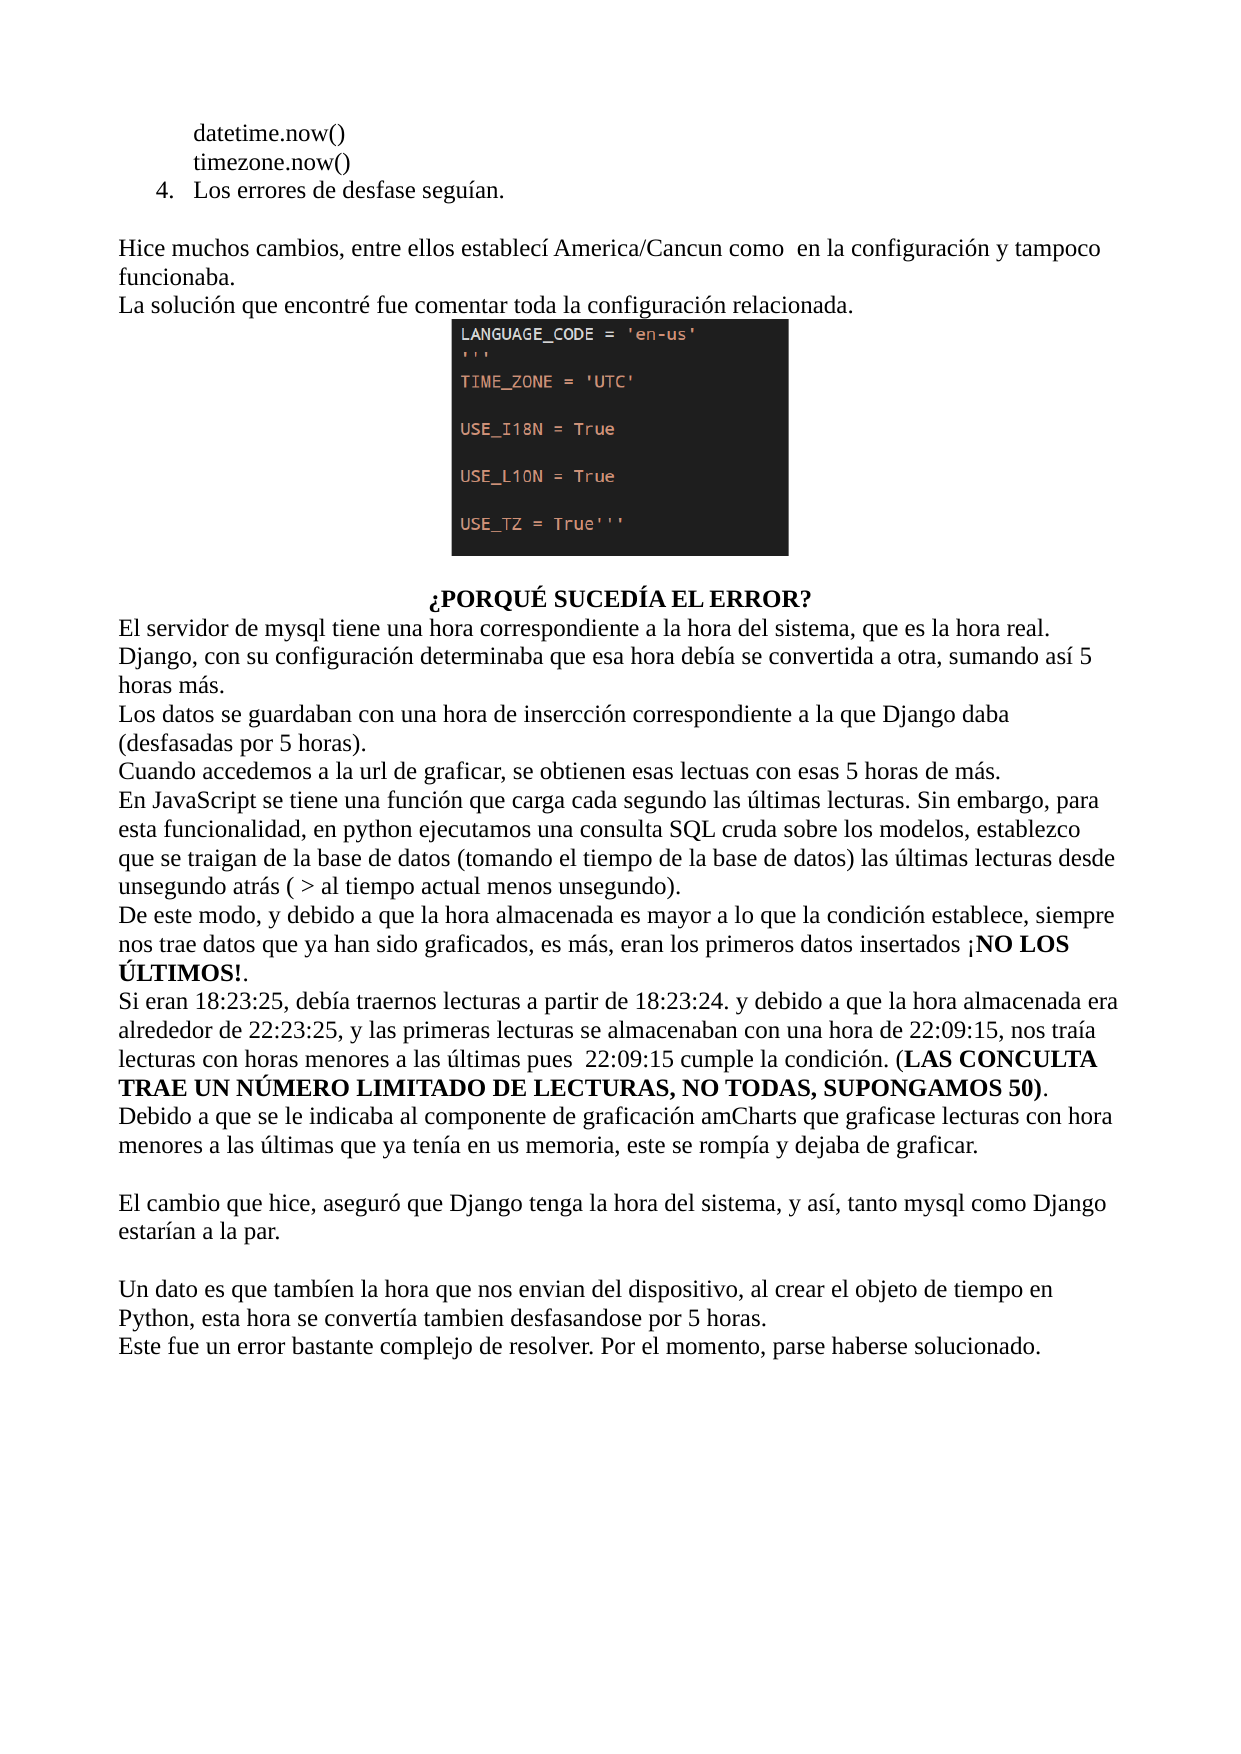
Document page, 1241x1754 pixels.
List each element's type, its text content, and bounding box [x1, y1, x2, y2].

text En JavaScript se tiene una función que carga cada segundo las últimas lecturas. Sin embargo, para esta funcionalidad, en python ejecutamos una consulta SQL cruda sobre los modelos, establezco que se traigan de la base de datos (tomando el tiempo de la base de datos) las últimas lecturas desde unsegundo atrás ( > al tiempo actual menos unsegundo). [118, 785, 1122, 900]
list datetime.now() [156, 118, 1122, 147]
text De este modo, y debido a que la hora almacenada es mayor a lo que la condición establece, siempre nos trae datos que ya han sido graficados, es más, eran los primeros datos insertados ¡NO LOS ÚLTIMOS!. [118, 900, 1122, 986]
text Un dato es que tambíen la hora que nos envian del dispositivo, al crear el objeto de tiempo en Python, esta hora se convertía tambien desfasandose por 5 horas. [118, 1274, 1122, 1331]
text Debido a que se le indicaba al componente de graficación amCharts que graficase lecturas con hora menores a las últimas que ya tenía en us memoria, este se rompía y dejaba de graficar. [118, 1101, 1122, 1159]
picture [451, 319, 789, 556]
text ¿PORQUÉ SUCEDÍA EL ERROR? [118, 584, 1122, 613]
text Si eran 18:23:25, debía traernos lecturas a partir de 18:23:24. y debido a que la hora almacenada era alrededor de 22:23:25, y las primeras lecturas se almacenaban con una hora de 22:09:15, nos traía lecturas con horas menores a las últimas pues 22:09:15 cumple la condición. (LAS CONCULTA TRAE UN NÚMERO LIMITADO DE LECTURAS, NO TODAS, SUPONGAMOS 50). [118, 986, 1122, 1101]
text La solución que encontré fue comentar toda la configuración relacionada. [118, 291, 1122, 319]
text Los datos se guardaban con una hora de insercción correspondiente a la que Django daba (desfasadas por 5 horas). [118, 699, 1122, 756]
text Cuando accedemos a la url de graficar, se obtienen esas lectuas con esas 5 horas de más. [118, 756, 1122, 785]
text Django, con su configuración determinaba que esa hora debía se convertida a otra, sumando así 5 horas más. [118, 641, 1122, 699]
list Los errores de desfase seguían. [156, 176, 1122, 204]
text El cambio que hice, aseguró que Django tenga la hora del sistema, y así, tanto mysql como Django estarían a la par. [118, 1188, 1122, 1245]
text Hice muchos cambios, entre ellos establecí America/Cancun como en la configuración y tampoco funcionaba. [118, 233, 1122, 291]
text El servidor de mysql tiene una hora correspondiente a la hora del sistema, que es la hora real. [118, 613, 1122, 641]
text Este fue un error bastante complejo de resolver. Por el momento, parse haberse solucionado. [118, 1331, 1122, 1360]
list timezone.now() [156, 147, 1122, 176]
